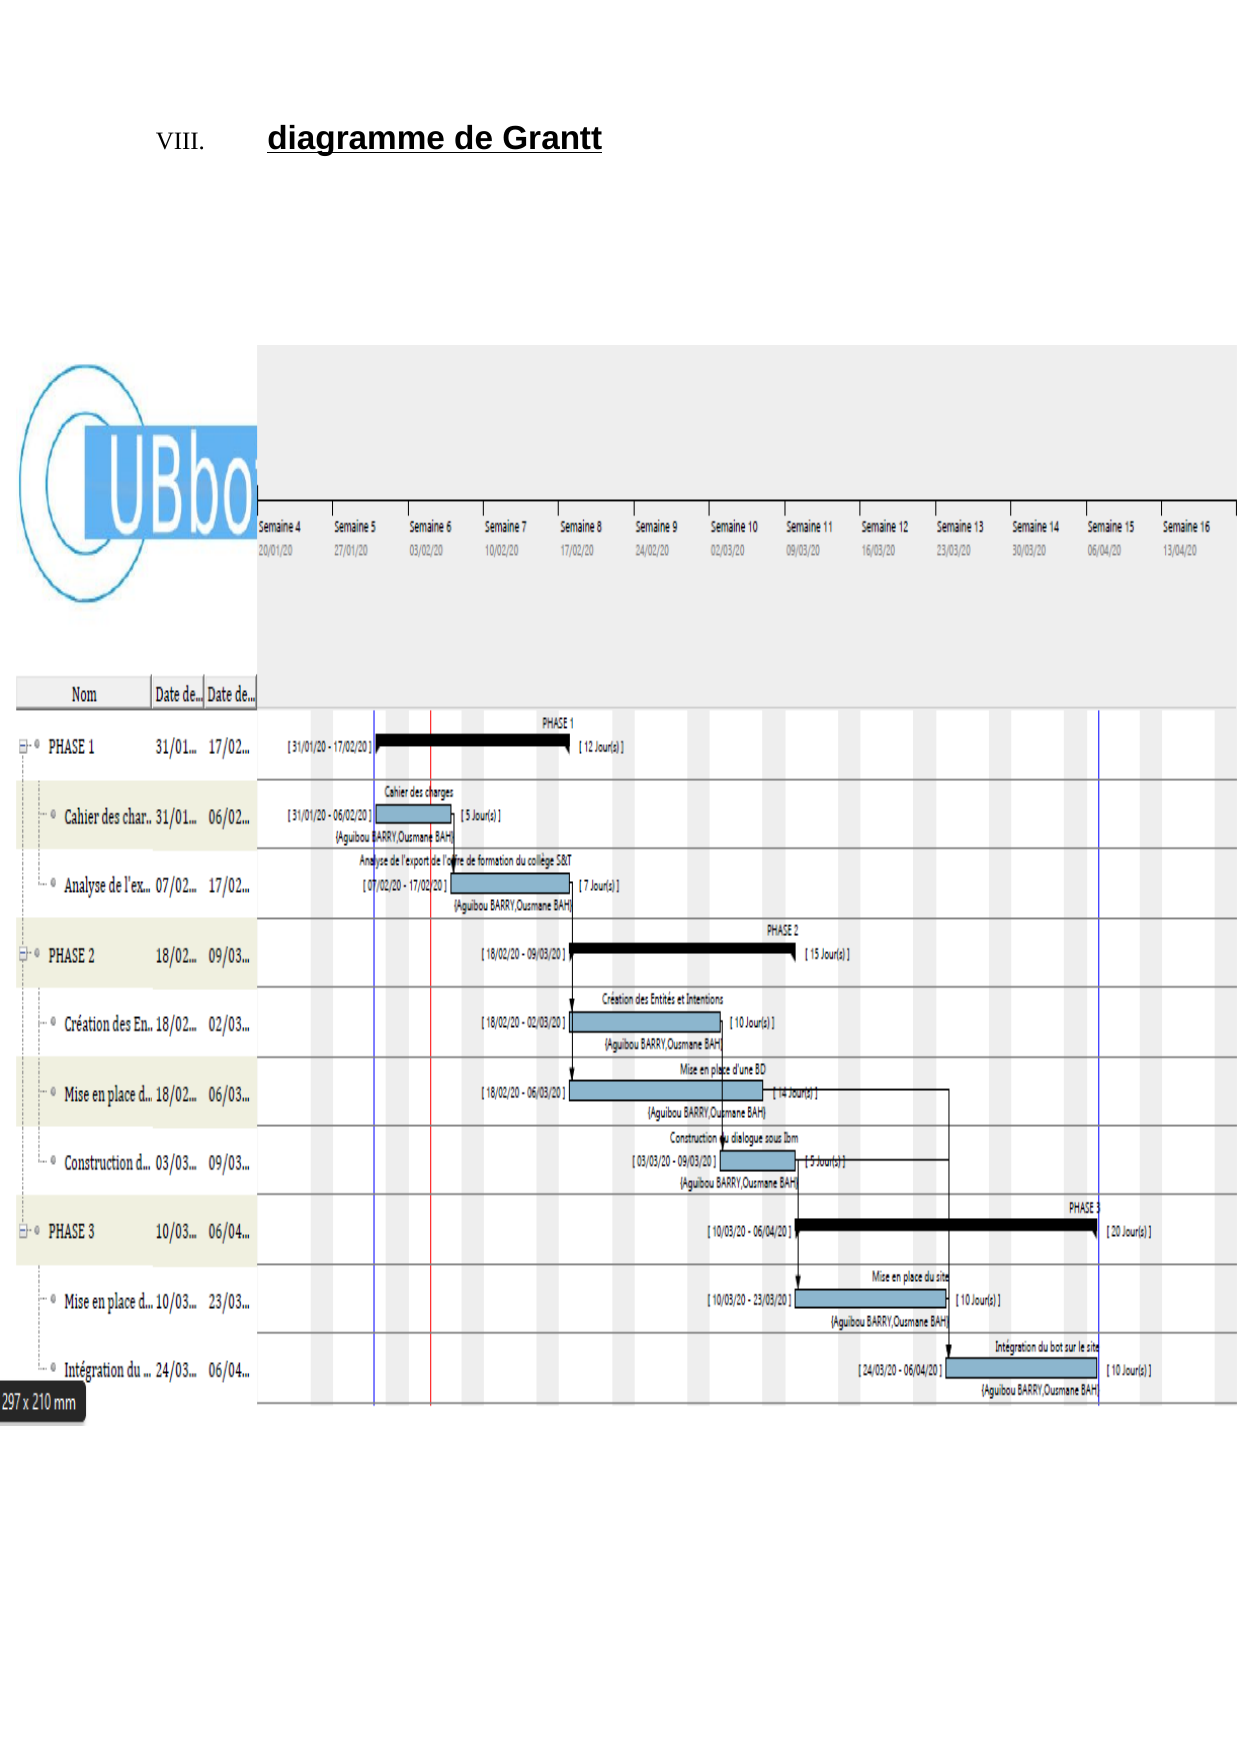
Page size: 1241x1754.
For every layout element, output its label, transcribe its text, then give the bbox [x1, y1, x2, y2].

picture [0, 345, 1241, 1426]
list diagramme de Grantt [156, 118, 1122, 157]
